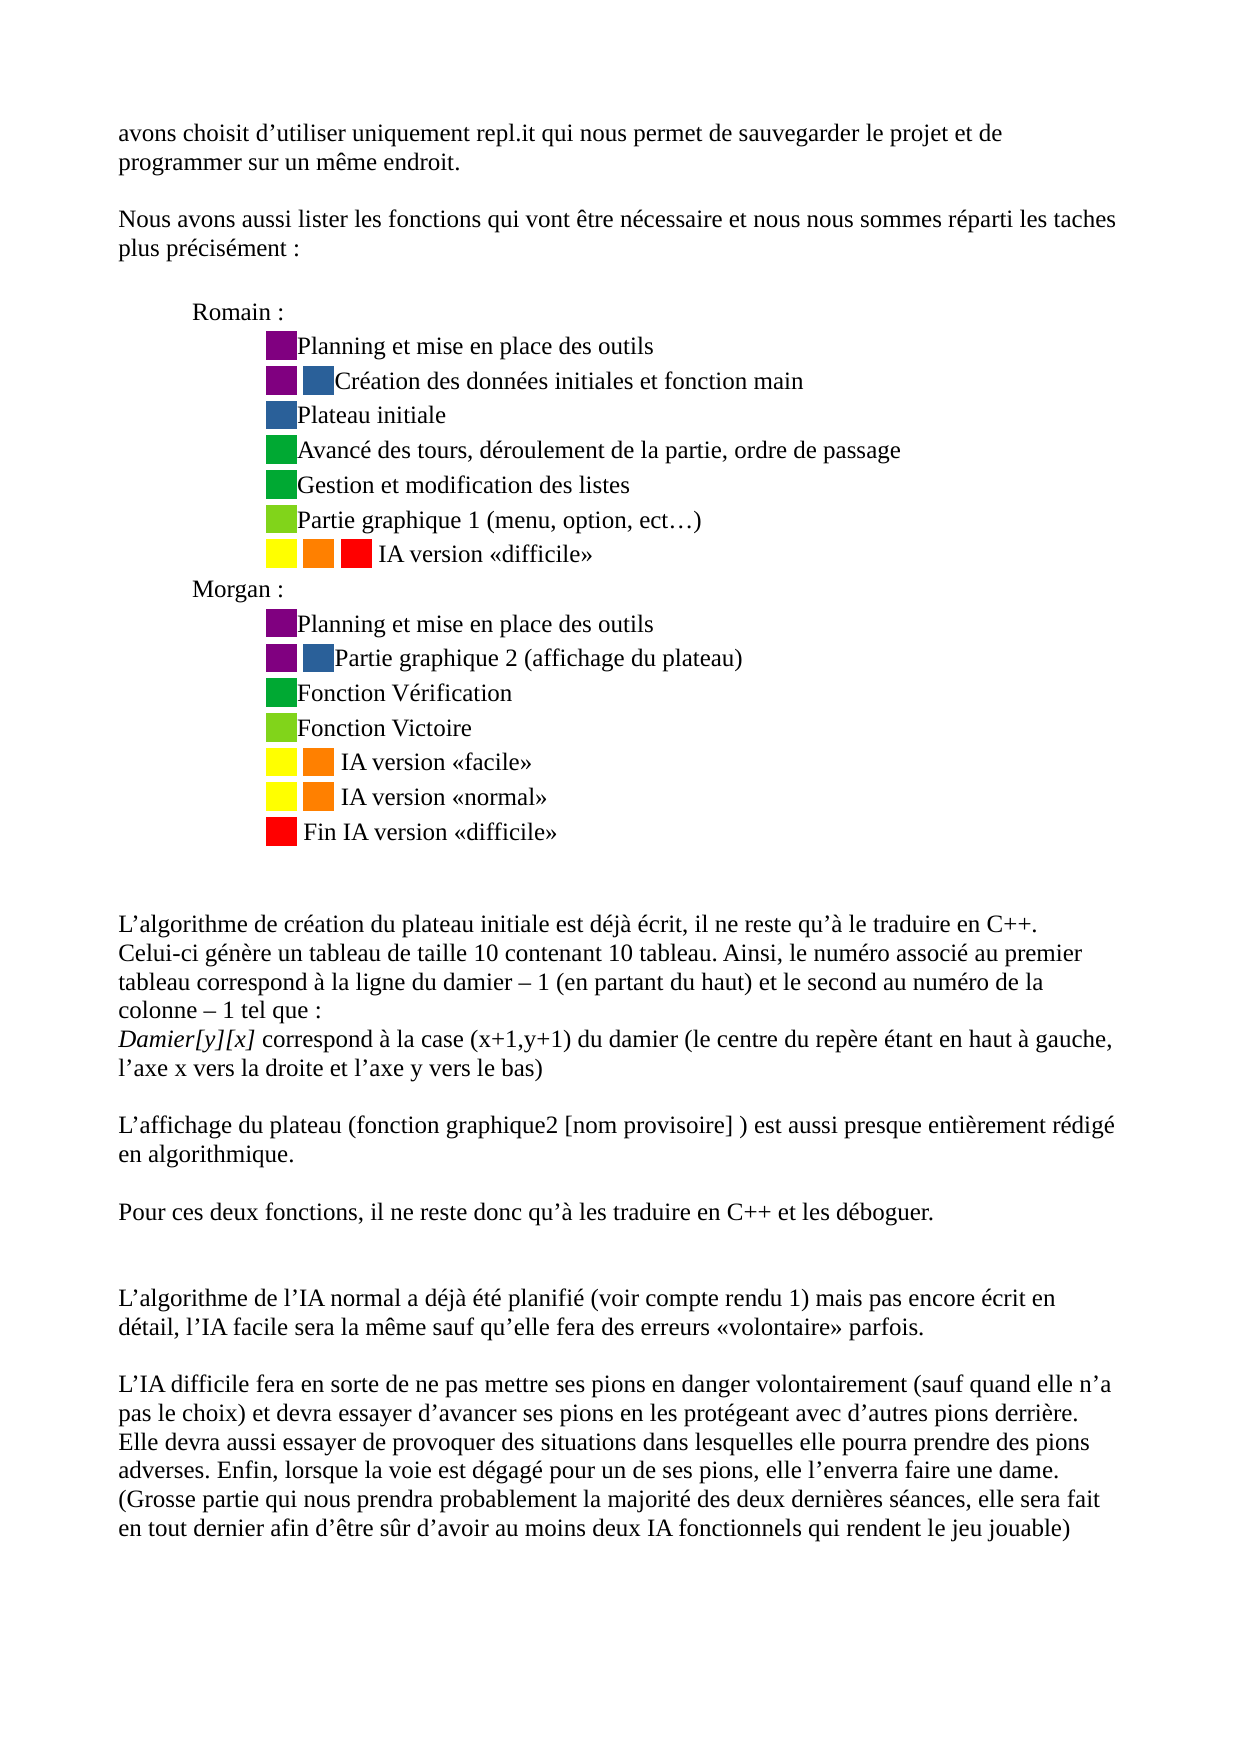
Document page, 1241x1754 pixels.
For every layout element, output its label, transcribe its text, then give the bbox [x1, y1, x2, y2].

text IA version «difficile» [118, 539, 1122, 568]
text Damier[y][x] correspond à la case (x+1,y+1) du damier (le centre du repère étant en haut à gauche, l’axe x vers la droite et l’axe y vers le bas) [118, 1024, 1122, 1082]
text L’algorithme de création du plateau initiale est déjà écrit, il ne reste qu’à le traduire en C++. [118, 909, 1122, 938]
text Romain : [118, 297, 1122, 325]
text Nous avons aussi lister les fonctions qui vont être nécessaire et nous nous sommes réparti les taches plus précisément : [118, 204, 1122, 262]
text Pour ces deux fonctions, il ne reste donc qu’à les traduire en C++ et les déboguer. [118, 1197, 1122, 1225]
text Planning et mise en place des outils [118, 609, 1122, 637]
text L’IA difficile fera en sorte de ne pas mettre ses pions en danger volontairement (sauf quand elle n’a pas le choix) et devra essayer d’avancer ses pions en les protégeant avec d’autres pions derrière. Elle devra aussi essayer de provoquer des situations dans lesquelles elle pourra prendre des pions adverses. Enfin, lorsque la voie est dégagé pour un de ses pions, elle l’enverra faire une dame. (Grosse partie qui nous prendra probablement la majorité des deux dernières séances, elle sera fait en tout dernier afin d’être sûr d’avoir au moins deux IA fonctionnels qui rendent le jeu jouable) [118, 1369, 1122, 1542]
text avons choisit d’utiliser uniquement repl.it qui nous permet de sauvegarder le projet et de programmer sur un même endroit. [118, 118, 1122, 176]
text Partie graphique 1 (menu, option, ect…) [118, 505, 1122, 533]
text Planning et mise en place des outils [118, 331, 1122, 360]
text L’affichage du plateau (fonction graphique2 [nom provisoire] ) est aussi presque entièrement rédigé en algorithmique. [118, 1110, 1122, 1168]
text Morgan : [118, 574, 1122, 603]
text IA version «facile» [118, 747, 1122, 776]
text Avancé des tours, déroulement de la partie, ordre de passage [118, 435, 1122, 464]
text Fin IA version «difficile» [118, 817, 1122, 846]
text Création des données initiales et fonction main [118, 366, 1122, 395]
text Gestion et modification des listes [118, 470, 1122, 499]
text Fonction Victoire [118, 713, 1122, 742]
text IA version «normal» [118, 782, 1122, 811]
text Plateau initiale [118, 401, 1122, 429]
text Fonction Vérification [118, 678, 1122, 707]
text Partie graphique 2 (affichage du plateau) [118, 643, 1122, 672]
text Celui-ci génère un tableau de taille 10 contenant 10 tableau. Ainsi, le numéro associé au premier tableau correspond à la ligne du damier – 1 (en partant du haut) et le second au numéro de la colonne – 1 tel que : [118, 938, 1122, 1024]
text L’algorithme de l’IA normal a déjà été planifié (voir compte rendu 1) mais pas encore écrit en détail, l’IA facile sera la même sauf qu’elle fera des erreurs «volontaire» parfois. [118, 1283, 1122, 1340]
